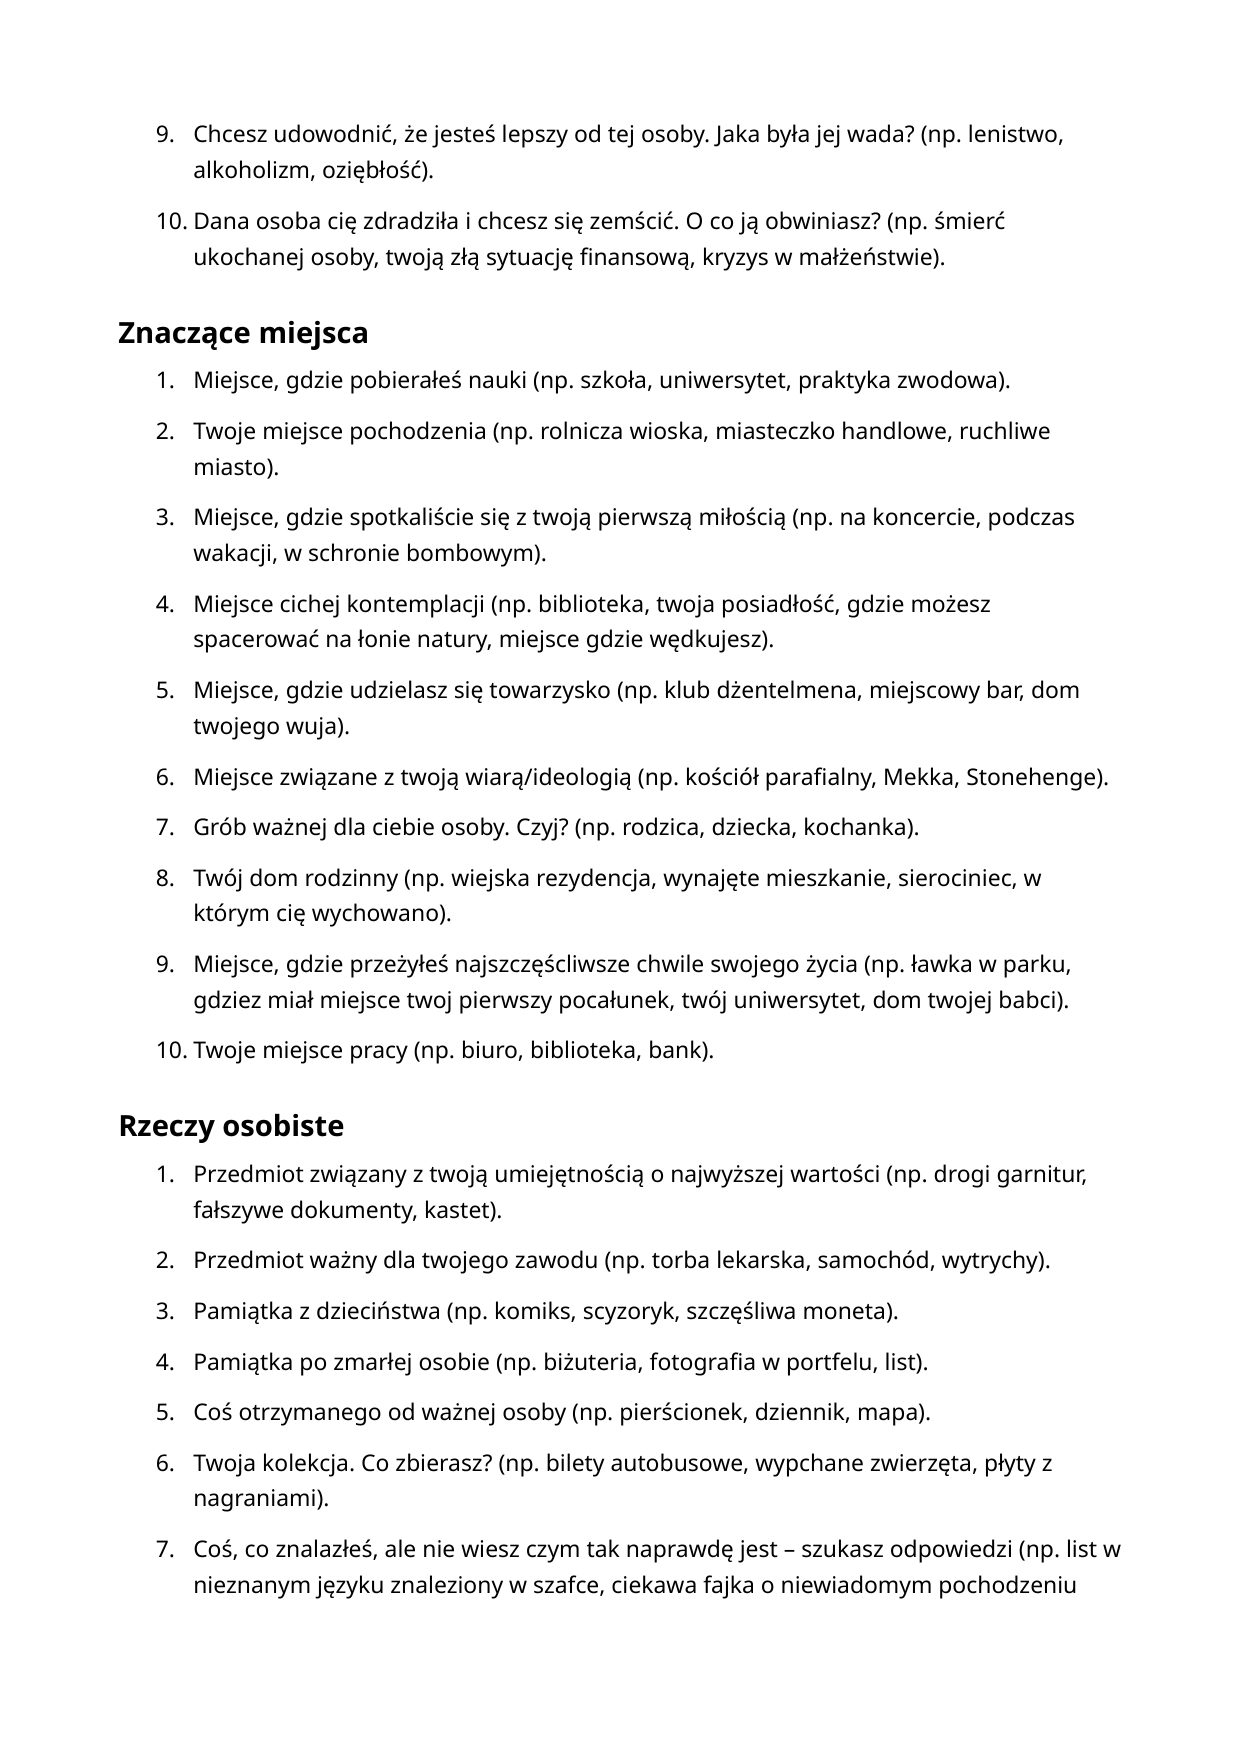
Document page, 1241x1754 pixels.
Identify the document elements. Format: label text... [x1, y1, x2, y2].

list Miejsce, gdzie pobierałeś nauki (np. szkoła, uniwersytet, praktyka zwodowa). [156, 364, 1122, 395]
list Pamiątka po zmarłej osobie (np. biżuteria, fotografia w portfelu, list). [156, 1345, 1122, 1377]
list Twój dom rodzinny (np. wiejska rezydencja, wynajęte mieszkanie, sierociniec, w którym cię wychowano). [156, 861, 1122, 929]
list Dana osoba cię zdradziła i chcesz się zemścić. O co ją obwiniasz? (np. śmierć ukochanej osoby, twoją złą sytuację finansową, kryzys w małżeństwie). [156, 204, 1122, 272]
list Twoje miejsce pochodzenia (np. rolnicza wioska, miasteczko handlowe, ruchliwe miasto). [156, 414, 1122, 482]
list Miejsce, gdzie spotkaliście się z twoją pierwszą miłością (np. na koncercie, podczas wakacji, w schronie bombowym). [156, 501, 1122, 568]
list Twoja kolekcja. Co zbierasz? (np. bilety autobusowe, wypchane zwierzęta, płyty z nagraniami). [156, 1446, 1122, 1514]
list Chcesz udowodnić, że jesteś lepszy od tej osoby. Jaka była jej wada? (np. lenistwo, alkoholizm, oziębłość). [156, 118, 1122, 185]
list Przedmiot ważny dla twojego zawodu (np. torba lekarska, samochód, wytrychy). [156, 1244, 1122, 1276]
subtitle Rzeczy osobiste [118, 1106, 1122, 1145]
list Miejsce, gdzie przeżyłeś najszczęścliwsze chwile swojego życia (np. ławka w parku, gdziez miał miejsce twoj pierwszy pocałunek, twój uniwersytet, dom twojej babci). [156, 948, 1122, 1015]
subtitle Znaczące miejsca [118, 312, 1122, 352]
list Miejsce związane z twoją wiarą/ideologią (np. kościół parafialny, Mekka, Stonehenge). [156, 760, 1122, 792]
list Pamiątka z dzieciństwa (np. komiks, scyzoryk, szczęśliwa moneta). [156, 1295, 1122, 1326]
list Grób ważnej dla ciebie osoby. Czyj? (np. rodzica, dziecka, kochanka). [156, 811, 1122, 842]
list Coś otrzymanego od ważnej osoby (np. pierścionek, dziennik, mapa). [156, 1396, 1122, 1427]
list Miejsce, gdzie udzielasz się towarzysko (np. klub dżentelmena, miejscowy bar, dom twojego wuja). [156, 674, 1122, 741]
list Coś, co znalazłeś, ale nie wiesz czym tak naprawdę jest – szukasz odpowiedzi (np. list w nieznanym języku znaleziony w szafce, ciekawa fajka o niewiadomym pochodzeniu [156, 1533, 1122, 1600]
list Miejsce cichej kontemplacji (np. biblioteka, twoja posiadłość, gdzie możesz spacerować na łonie natury, miejsce gdzie wędkujesz). [156, 587, 1122, 655]
list Twoje miejsce pracy (np. biuro, biblioteka, bank). [156, 1034, 1122, 1066]
list Przedmiot związany z twoją umiejętnością o najwyższej wartości (np. drogi garnitur, fałszywe dokumenty, kastet). [156, 1158, 1122, 1225]
